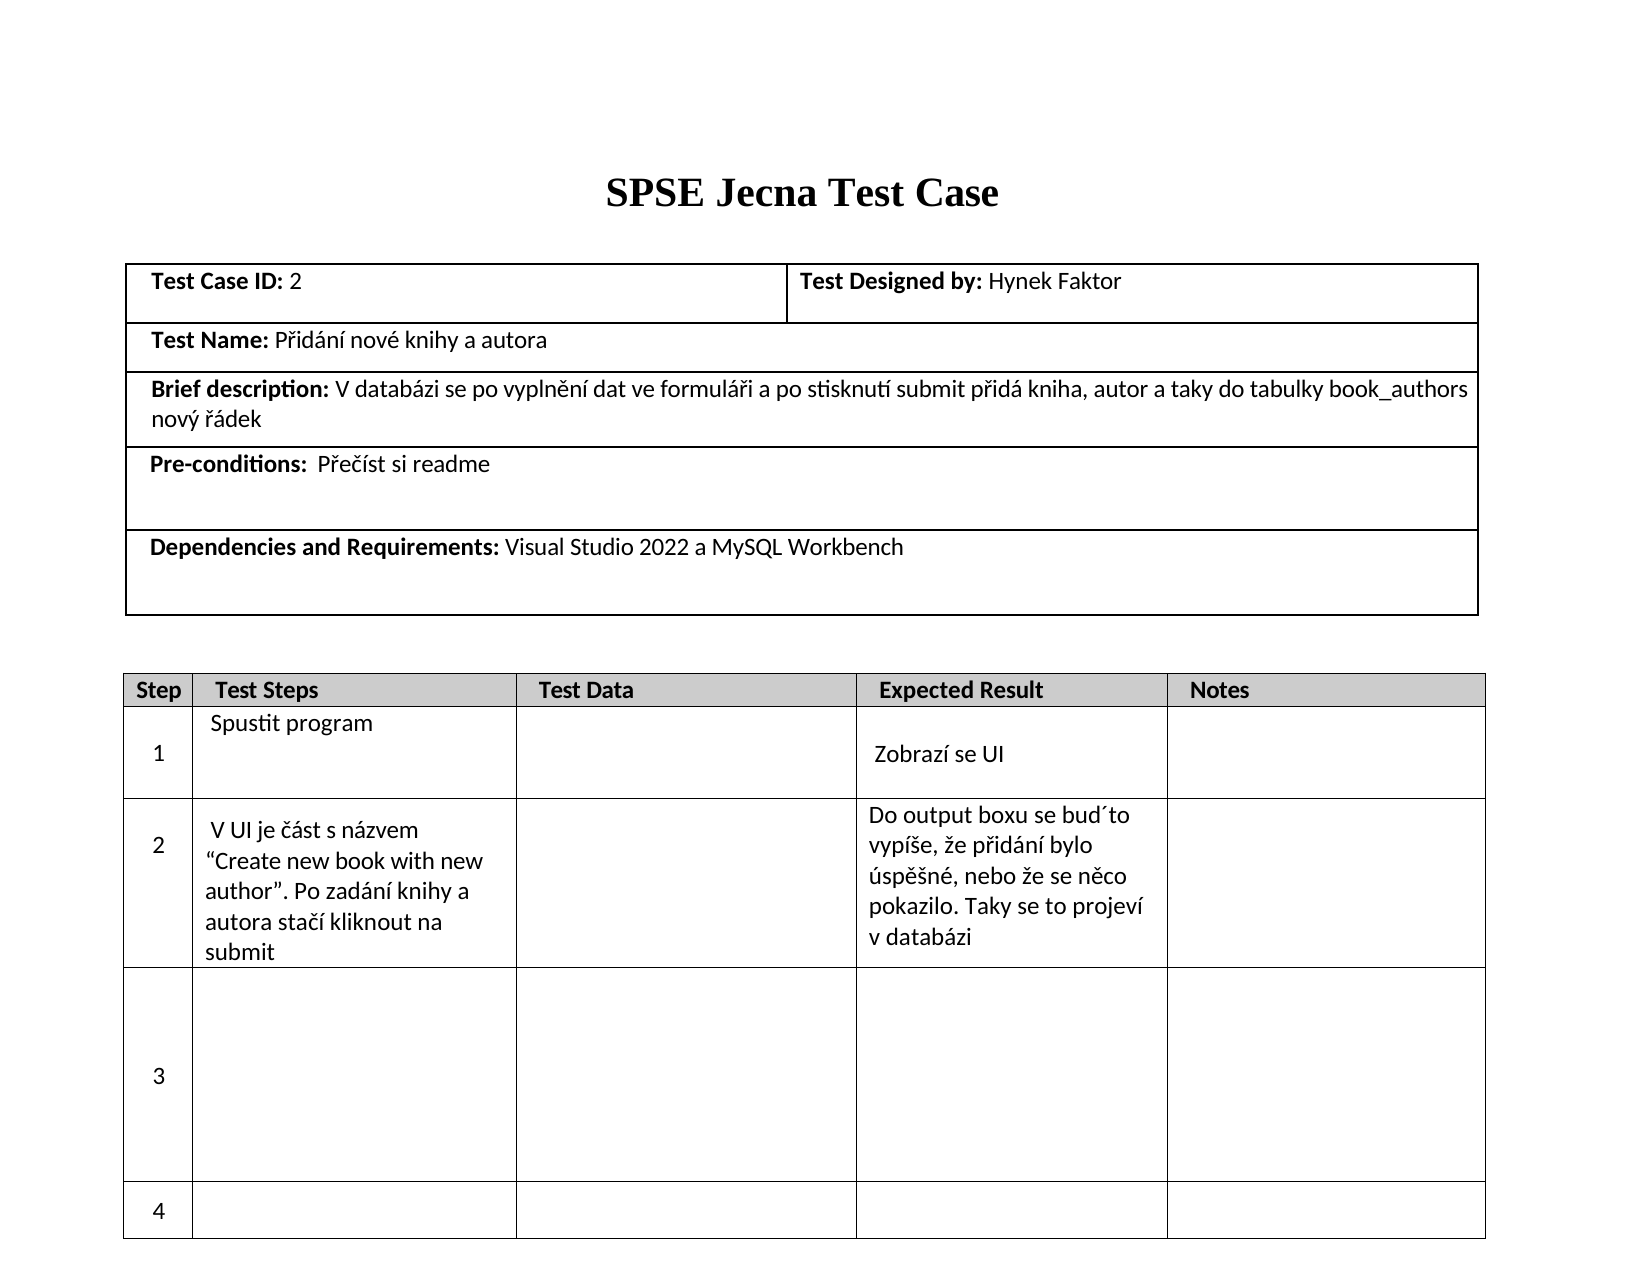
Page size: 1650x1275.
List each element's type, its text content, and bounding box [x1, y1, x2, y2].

table_cell Test Name: Přidání nové knihy a autora [127, 324, 1477, 371]
table_cell [193, 968, 516, 1181]
table_cell 1 [124, 707, 192, 798]
table_cell V UI je část s názvem “Create new book with new author”. Po zadání knihy a autora stačí kliknout na submit [193, 799, 516, 967]
table_cell [517, 707, 856, 798]
table_cell [1168, 1182, 1485, 1237]
table_header Test Steps [193, 674, 516, 706]
table_header Test Designed by: Hynek Faktor [788, 265, 1477, 322]
table_cell Zobrazí se UI [857, 707, 1167, 798]
table_cell [857, 1182, 1167, 1237]
table_cell Pre-conditions: Přečíst si readme [127, 448, 1477, 528]
table_cell [517, 1182, 856, 1237]
table_cell [1168, 968, 1485, 1181]
table_cell 2 [124, 799, 192, 967]
table_cell Brief description: V databázi se po vyplnění dat ve formuláři a po stisknutí submit přidá kniha, autor a taky do tabulky book_authors nový řádek [127, 373, 1477, 446]
table_header Test Data [517, 674, 856, 706]
table_cell Dependencies and Requirements: Visual Studio 2022 a MySQL Workbench [127, 531, 1477, 614]
table_cell [517, 799, 856, 967]
table_cell [517, 968, 856, 1181]
table_cell 3 [124, 968, 192, 1181]
table_cell Do output boxu se bud´to vypíše, že přidání bylo úspěšné, nebo že se něco pokazilo. Taky se to projeví v databázi [857, 799, 1167, 967]
table_header Test Case ID: 2 [127, 265, 786, 322]
table_header Expected Result [857, 674, 1167, 706]
table_header Step [124, 674, 192, 706]
table_header Notes [1168, 674, 1485, 706]
table_cell 4 [124, 1182, 192, 1237]
table_cell Spustit program [193, 707, 516, 798]
text SPSE Jecna Test Case [112, 167, 1492, 215]
table_cell [1168, 799, 1485, 967]
table_cell [1168, 707, 1485, 798]
table_cell [193, 1182, 516, 1237]
table_cell [857, 968, 1167, 1181]
